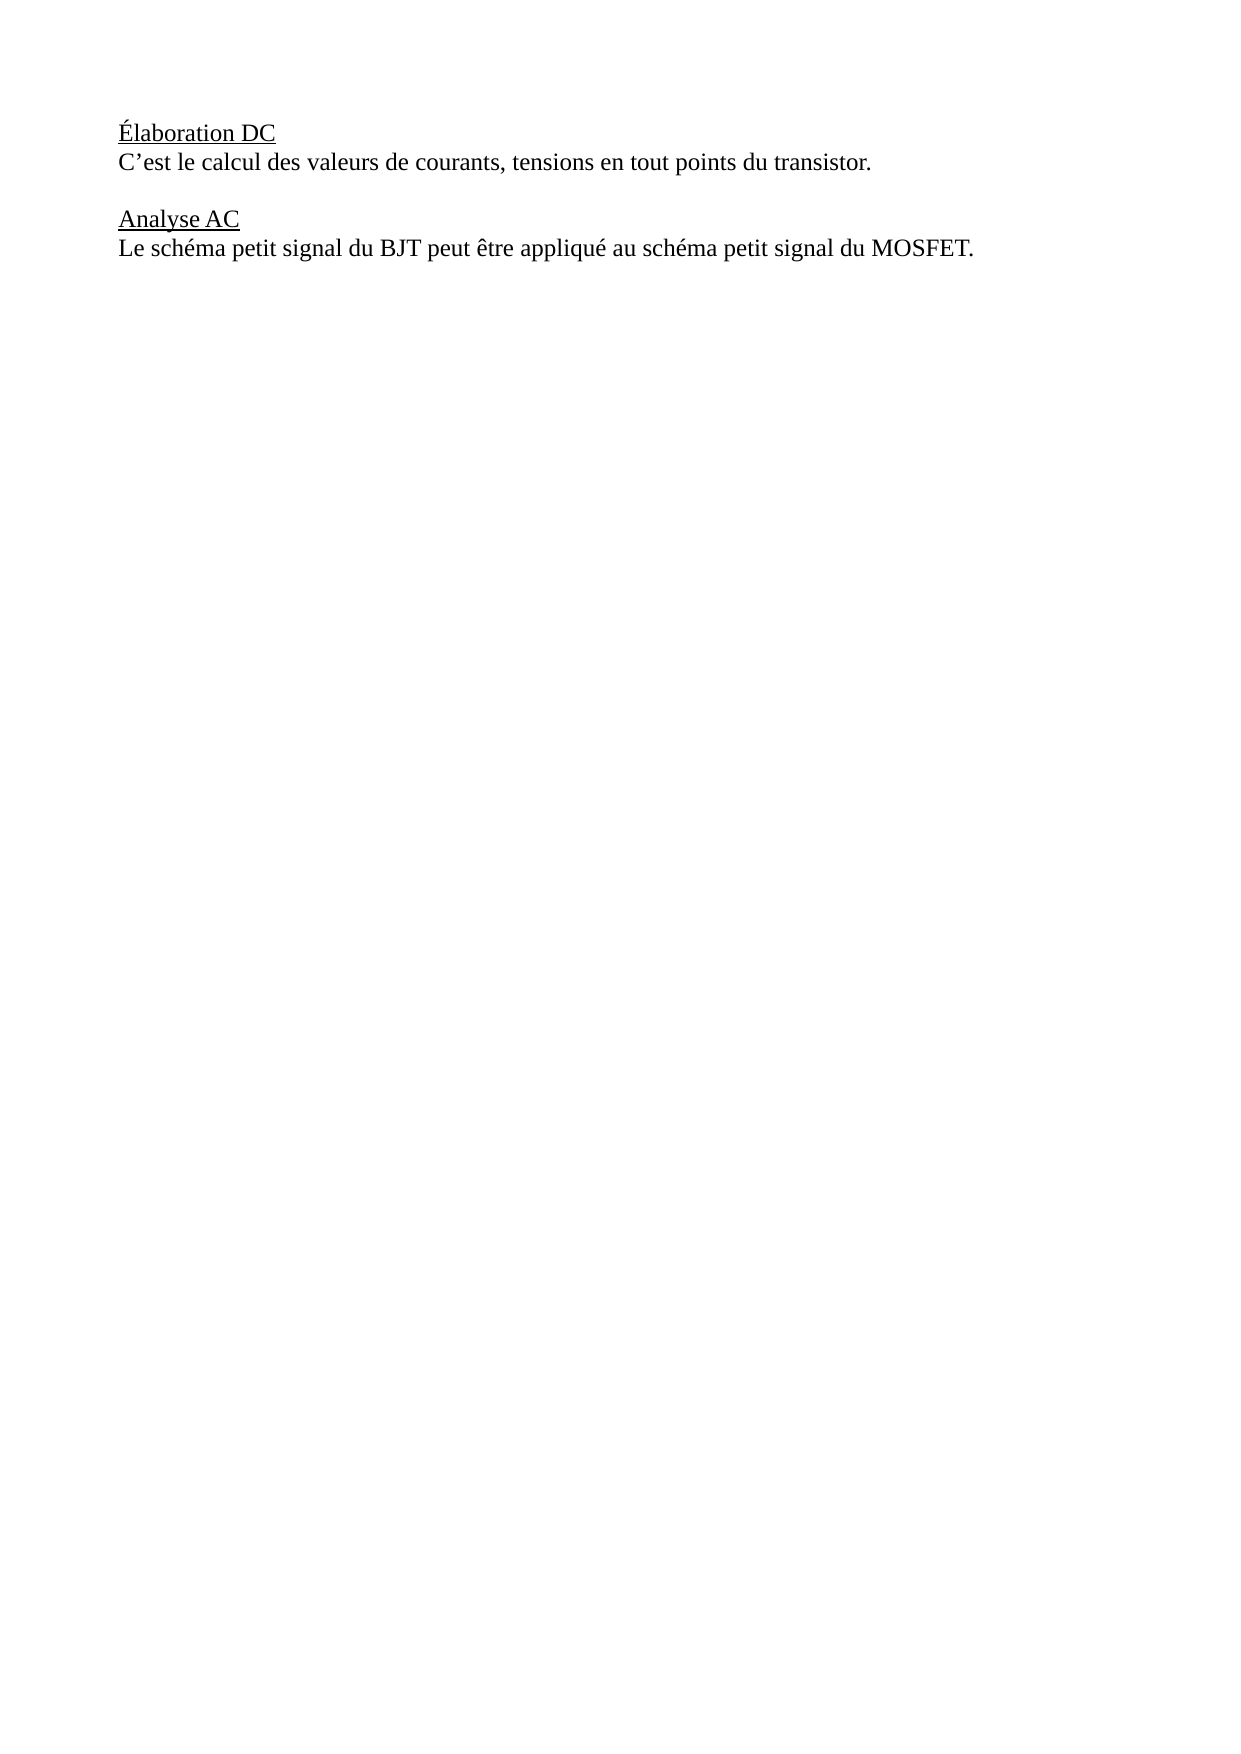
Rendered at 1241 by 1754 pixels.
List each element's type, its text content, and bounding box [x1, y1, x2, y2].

text Analyse AC [118, 204, 1122, 233]
text Élaboration DC [118, 118, 1122, 147]
text C’est le calcul des valeurs de courants, tensions en tout points du transistor. [118, 147, 1122, 204]
text Le schéma petit signal du BJT peut être appliqué au schéma petit signal du MOSFET. [118, 233, 1122, 262]
